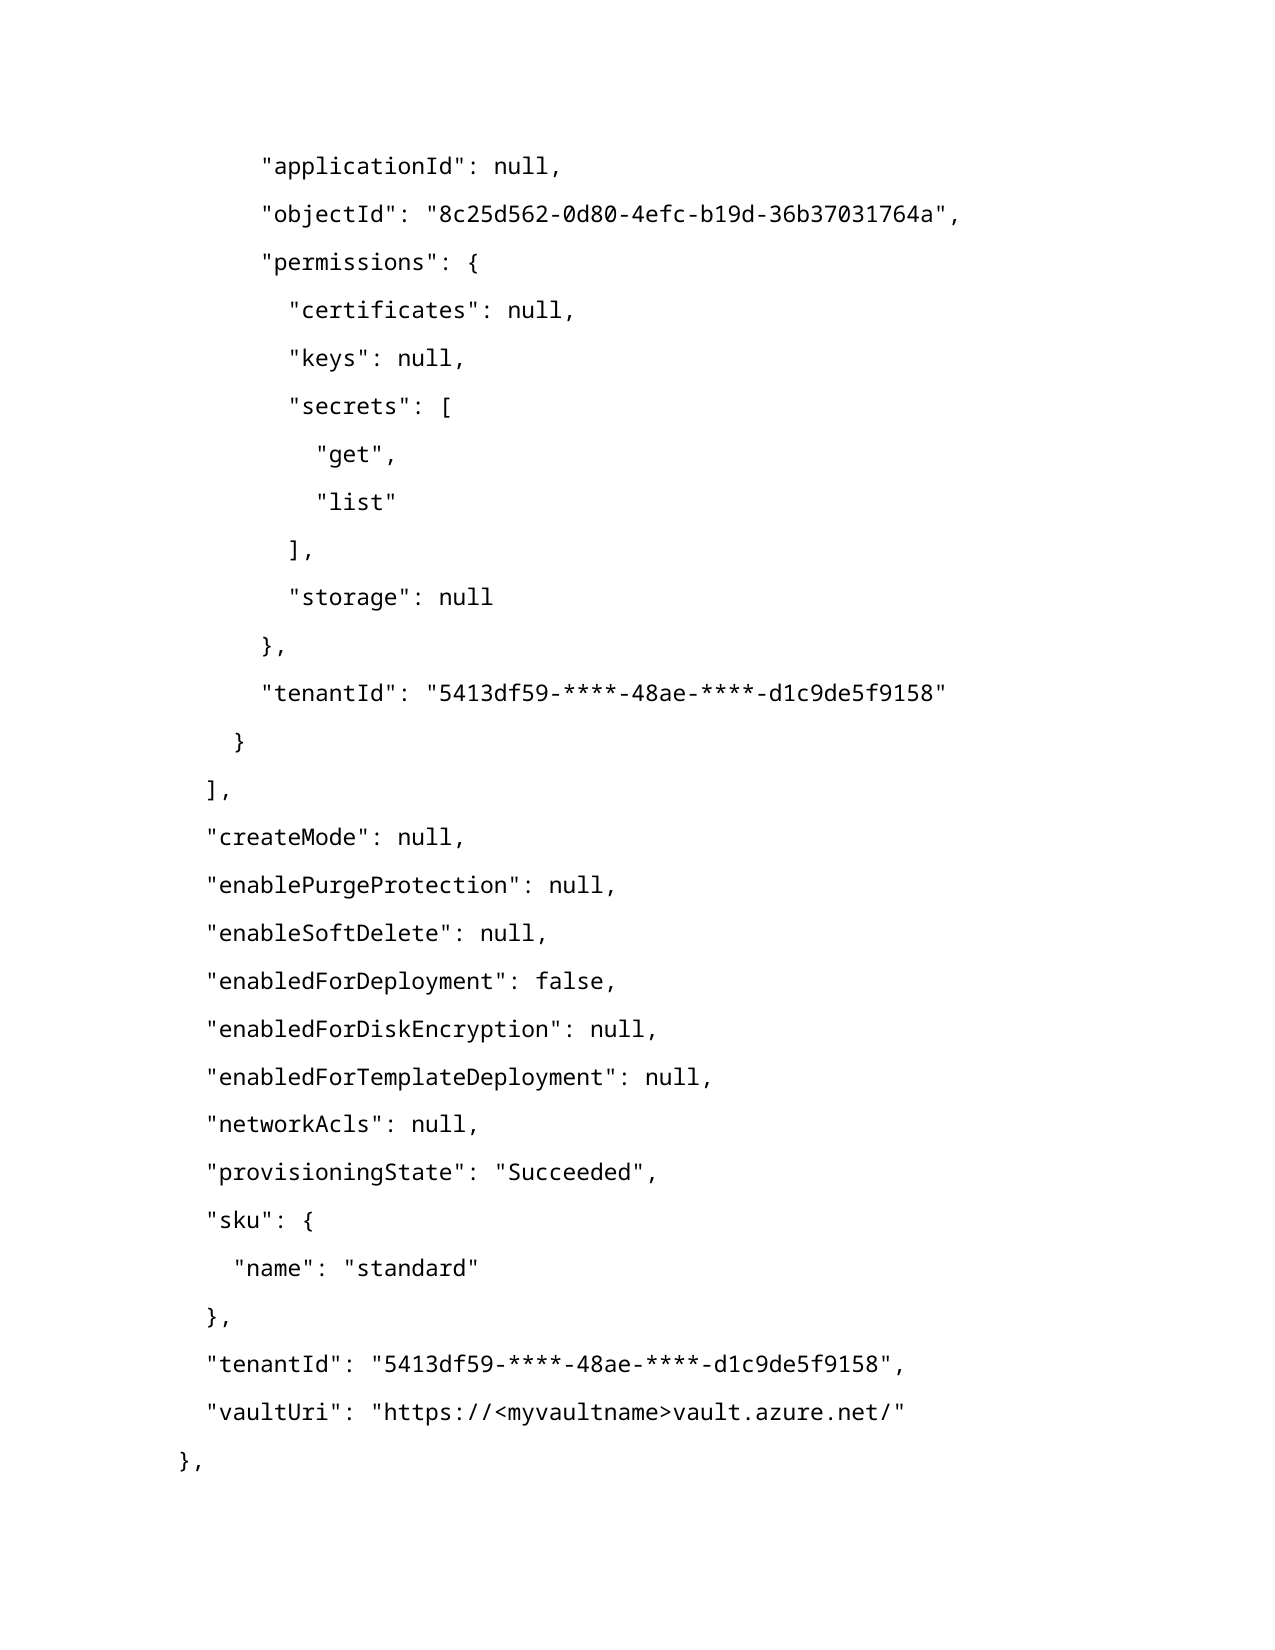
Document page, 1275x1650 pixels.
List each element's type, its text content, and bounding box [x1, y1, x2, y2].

text }, [150, 629, 1125, 660]
text "provisioningState": "Succeeded", [150, 1156, 1125, 1187]
text "secrets": [ [150, 389, 1125, 421]
text "get", [150, 437, 1125, 469]
text "createMode": null, [150, 821, 1125, 852]
text "permissions": { [150, 246, 1125, 277]
text ], [150, 773, 1125, 804]
text "tenantId": "5413df59-****-48ae-****-d1c9de5f9158", [150, 1348, 1125, 1379]
text "networkAcls": null, [150, 1108, 1125, 1139]
text }, [150, 1444, 1125, 1475]
text "enabledForTemplateDeployment": null, [150, 1060, 1125, 1092]
text "enabledForDiskEncryption": null, [150, 1012, 1125, 1044]
text "vaultUri": "https://<myvaultname>vault.azure.net/" [150, 1396, 1125, 1427]
text } [150, 725, 1125, 756]
text "storage": null [150, 581, 1125, 612]
text "applicationId": null, [150, 150, 1125, 181]
text "name": "standard" [150, 1252, 1125, 1283]
text "keys": null, [150, 342, 1125, 373]
text "certificates": null, [150, 294, 1125, 325]
text "enablePurgeProtection": null, [150, 869, 1125, 900]
text "tenantId": "5413df59-****-48ae-****-d1c9de5f9158" [150, 677, 1125, 708]
text "enabledForDeployment": false, [150, 964, 1125, 996]
text }, [150, 1300, 1125, 1331]
text "enableSoftDelete": null, [150, 917, 1125, 948]
text ], [150, 533, 1125, 564]
text "objectId": "8c25d562-0d80-4efc-b19d-36b37031764a", [150, 198, 1125, 229]
text "list" [150, 485, 1125, 517]
text "sku": { [150, 1204, 1125, 1235]
